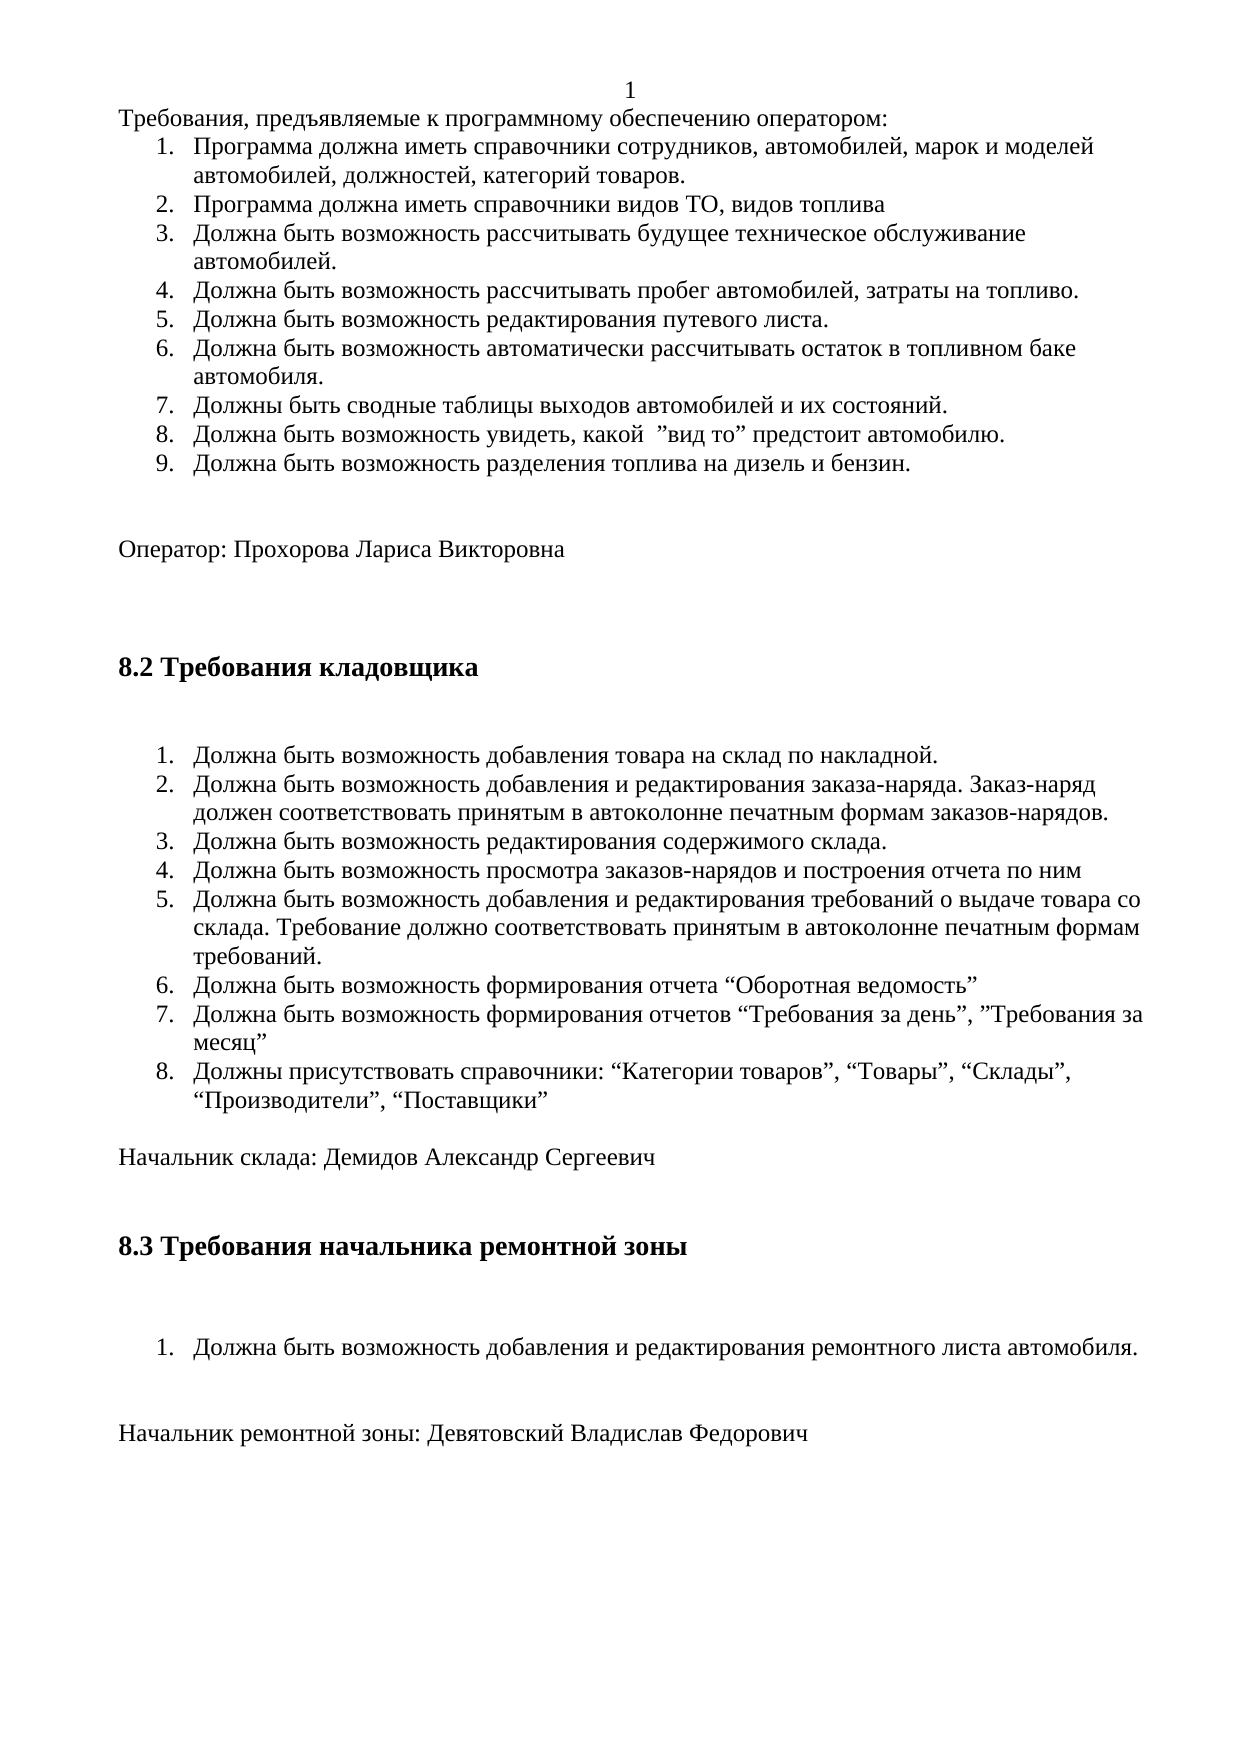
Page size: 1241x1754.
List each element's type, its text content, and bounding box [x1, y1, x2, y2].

subtitle 8.2 Требования кладовщика [118, 650, 1151, 682]
list Программа должна иметь справочники видов ТО, видов топлива [156, 189, 1151, 218]
subtitle 8.3 Требования начальника ремонтной зоны [118, 1229, 1151, 1262]
list Должна быть возможность формирования отчетов “Требования за день”, ”Требования за месяц” [156, 999, 1151, 1056]
list Должна быть возможность просмотра заказов-нарядов и построения отчета по ним [156, 855, 1151, 884]
list Должна быть возможность рассчитывать пробег автомобилей, затраты на топливо. [156, 275, 1151, 304]
list Должны быть сводные таблицы выходов автомобилей и их состояний. [156, 390, 1151, 419]
text Начальник склада: Демидов Александр Сергеевич [118, 1142, 1151, 1171]
list Должна быть возможность увидеть, какой ”вид то” предстоит автомобилю. [156, 419, 1151, 448]
list Должна быть возможность добавления товара на склад по накладной. [156, 740, 1151, 769]
list Должна быть возможность добавления и редактирования требований о выдаче товара со склада. Требование должно соответствовать принятым в автоколонне печатным формам требований. [156, 884, 1151, 970]
list Должна быть возможность рассчитывать будущее техническое обслуживание автомобилей. [156, 218, 1151, 275]
text Требования, предъявляемые к программному обеспечению оператором: [118, 103, 1151, 131]
list Должна быть возможность редактирования содержимого склада. [156, 826, 1151, 855]
list Должна быть возможность формирования отчета “Оборотная ведомость” [156, 970, 1151, 999]
text Начальник ремонтной зоны: Девятовский Владислав Федорович [118, 1418, 1151, 1447]
list Программа должна иметь справочники сотрудников, автомобилей, марок и моделей автомобилей, должностей, категорий товаров. [156, 131, 1151, 189]
list Должна быть возможность автоматически рассчитывать остаток в топливном баке автомобиля. [156, 333, 1151, 390]
list Должна быть возможность редактирования путевого листа. [156, 304, 1151, 333]
text Оператор: Прохорова Лариса Викторовна [118, 534, 1151, 563]
list Должна быть возможность разделения топлива на дизель и бензин. [156, 448, 1151, 476]
list Должна быть возможность добавления и редактирования ремонтного листа автомобиля. [156, 1332, 1151, 1361]
list Должны присутствовать справочники: “Категории товаров”, “Товары”, “Склады”, “Производители”, “Поставщики” [156, 1056, 1151, 1114]
list Должна быть возможность добавления и редактирования заказа-наряда. Заказ-наряд должен соответствовать принятым в автоколонне печатным формам заказов-нарядов. [156, 769, 1151, 826]
